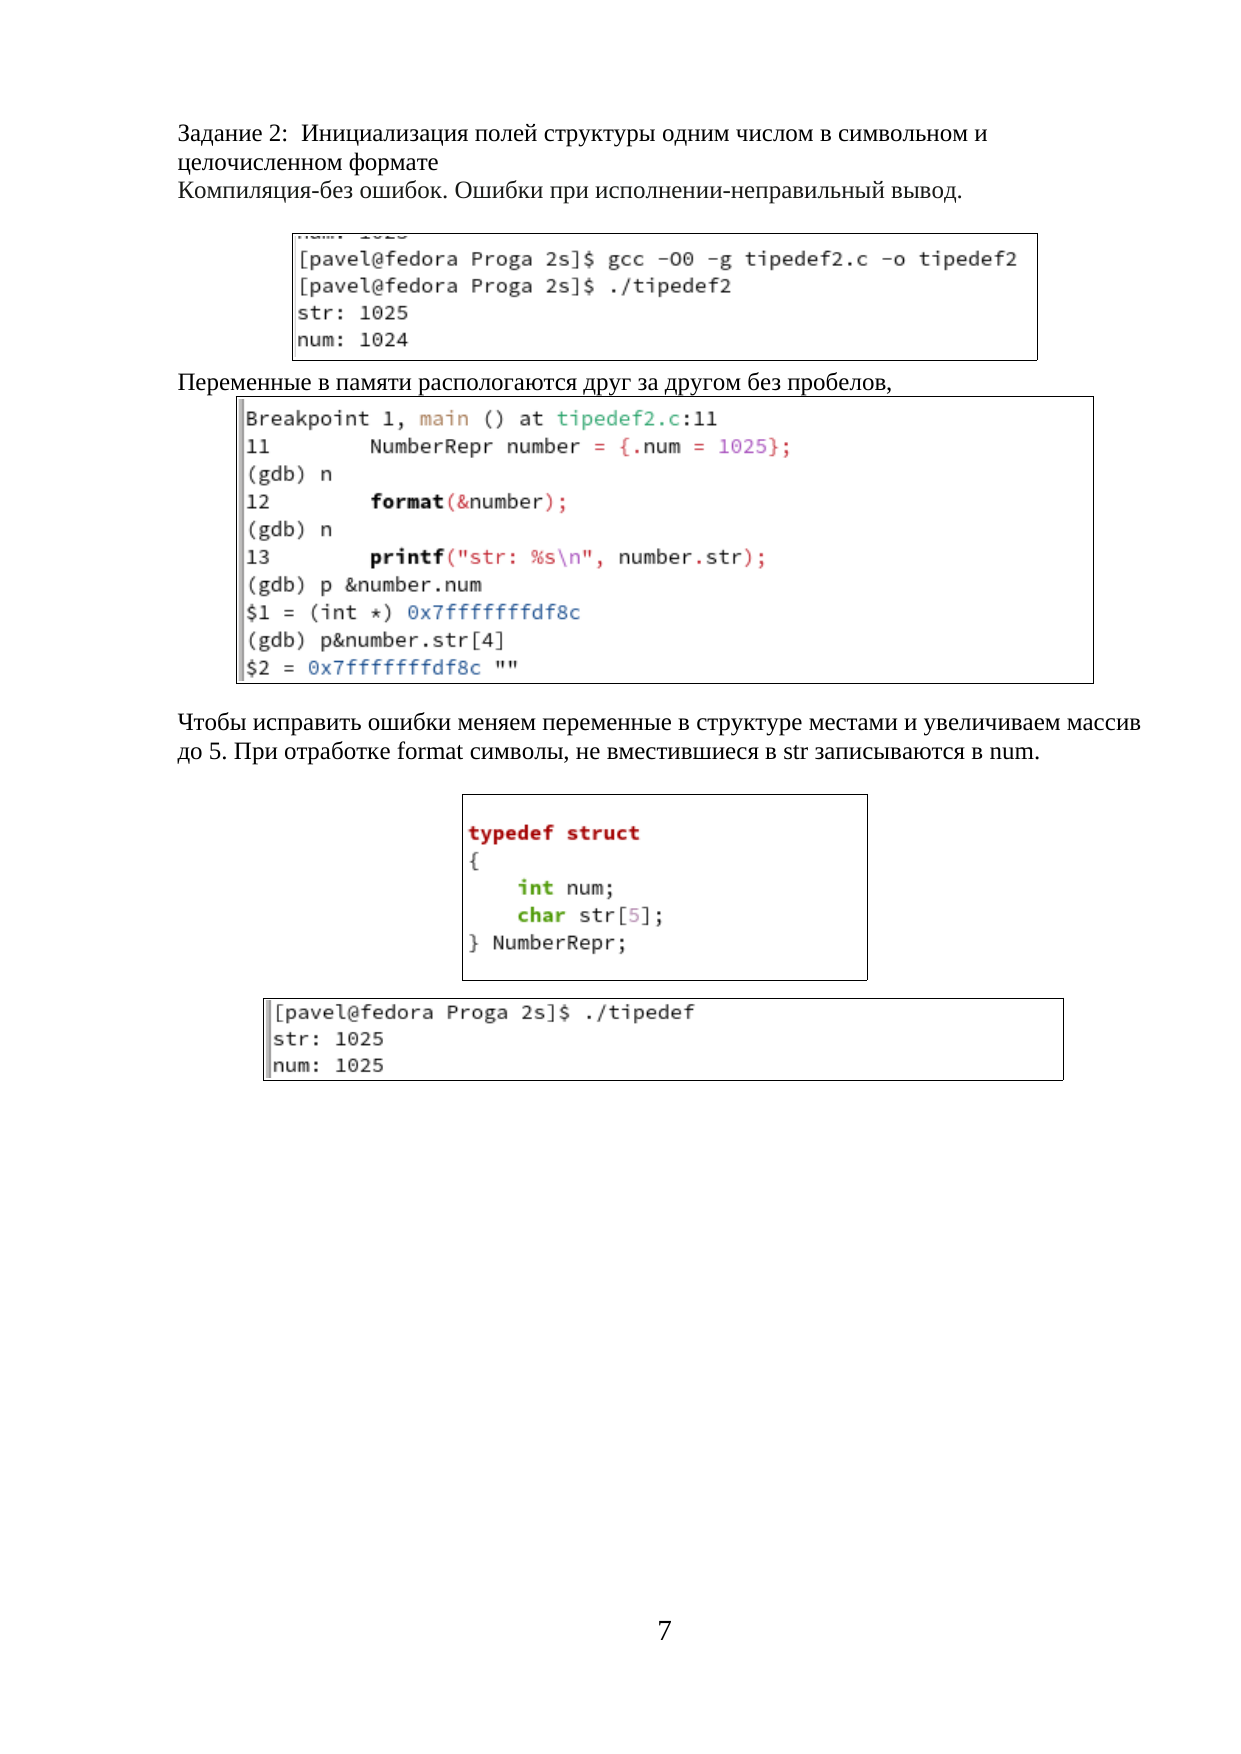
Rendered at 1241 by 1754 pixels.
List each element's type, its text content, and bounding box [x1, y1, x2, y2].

text Чтобы исправить ошибки меняем переменные в структуре местами и увеличиваем массив до 5. При отработке format символы, не вместившиеся в str записываются в num. [177, 707, 1152, 765]
picture [294, 236, 1034, 357]
text Компиляция-без ошибок. Ошибки при исполнении-неправильный вывод. [177, 176, 1152, 204]
picture [238, 399, 1091, 681]
text Задание 2: Инициализация полей структуры одним числом в символьном и целочисленном формате [177, 118, 1152, 176]
picture [465, 796, 864, 977]
text Переменные в памяти распологаются друг за другом без пробелов, [177, 367, 1152, 396]
picture [265, 1000, 1060, 1078]
